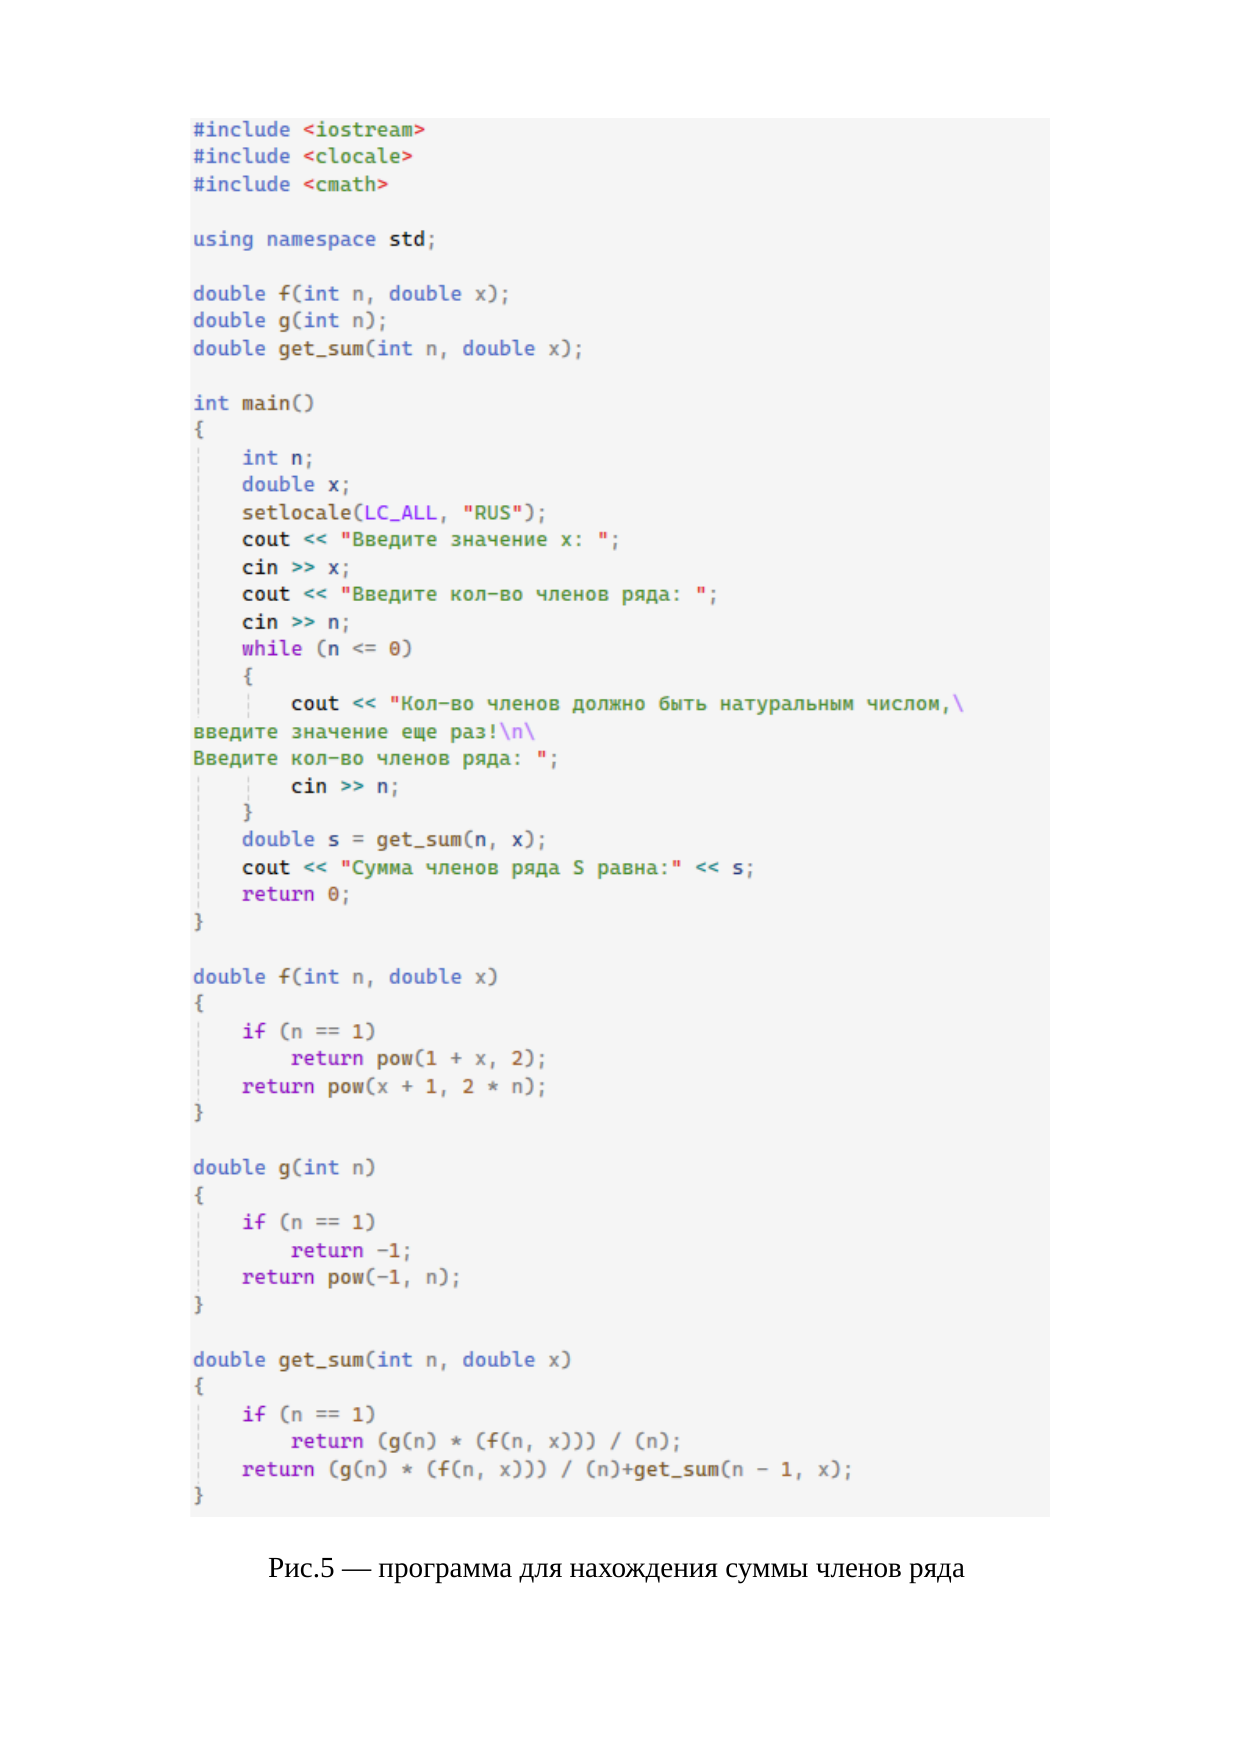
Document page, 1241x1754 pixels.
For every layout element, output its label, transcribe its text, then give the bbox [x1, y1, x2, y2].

text Рис.5 — программа для нахождения суммы членов ряда [118, 1550, 1122, 1584]
picture [190, 118, 1050, 1517]
